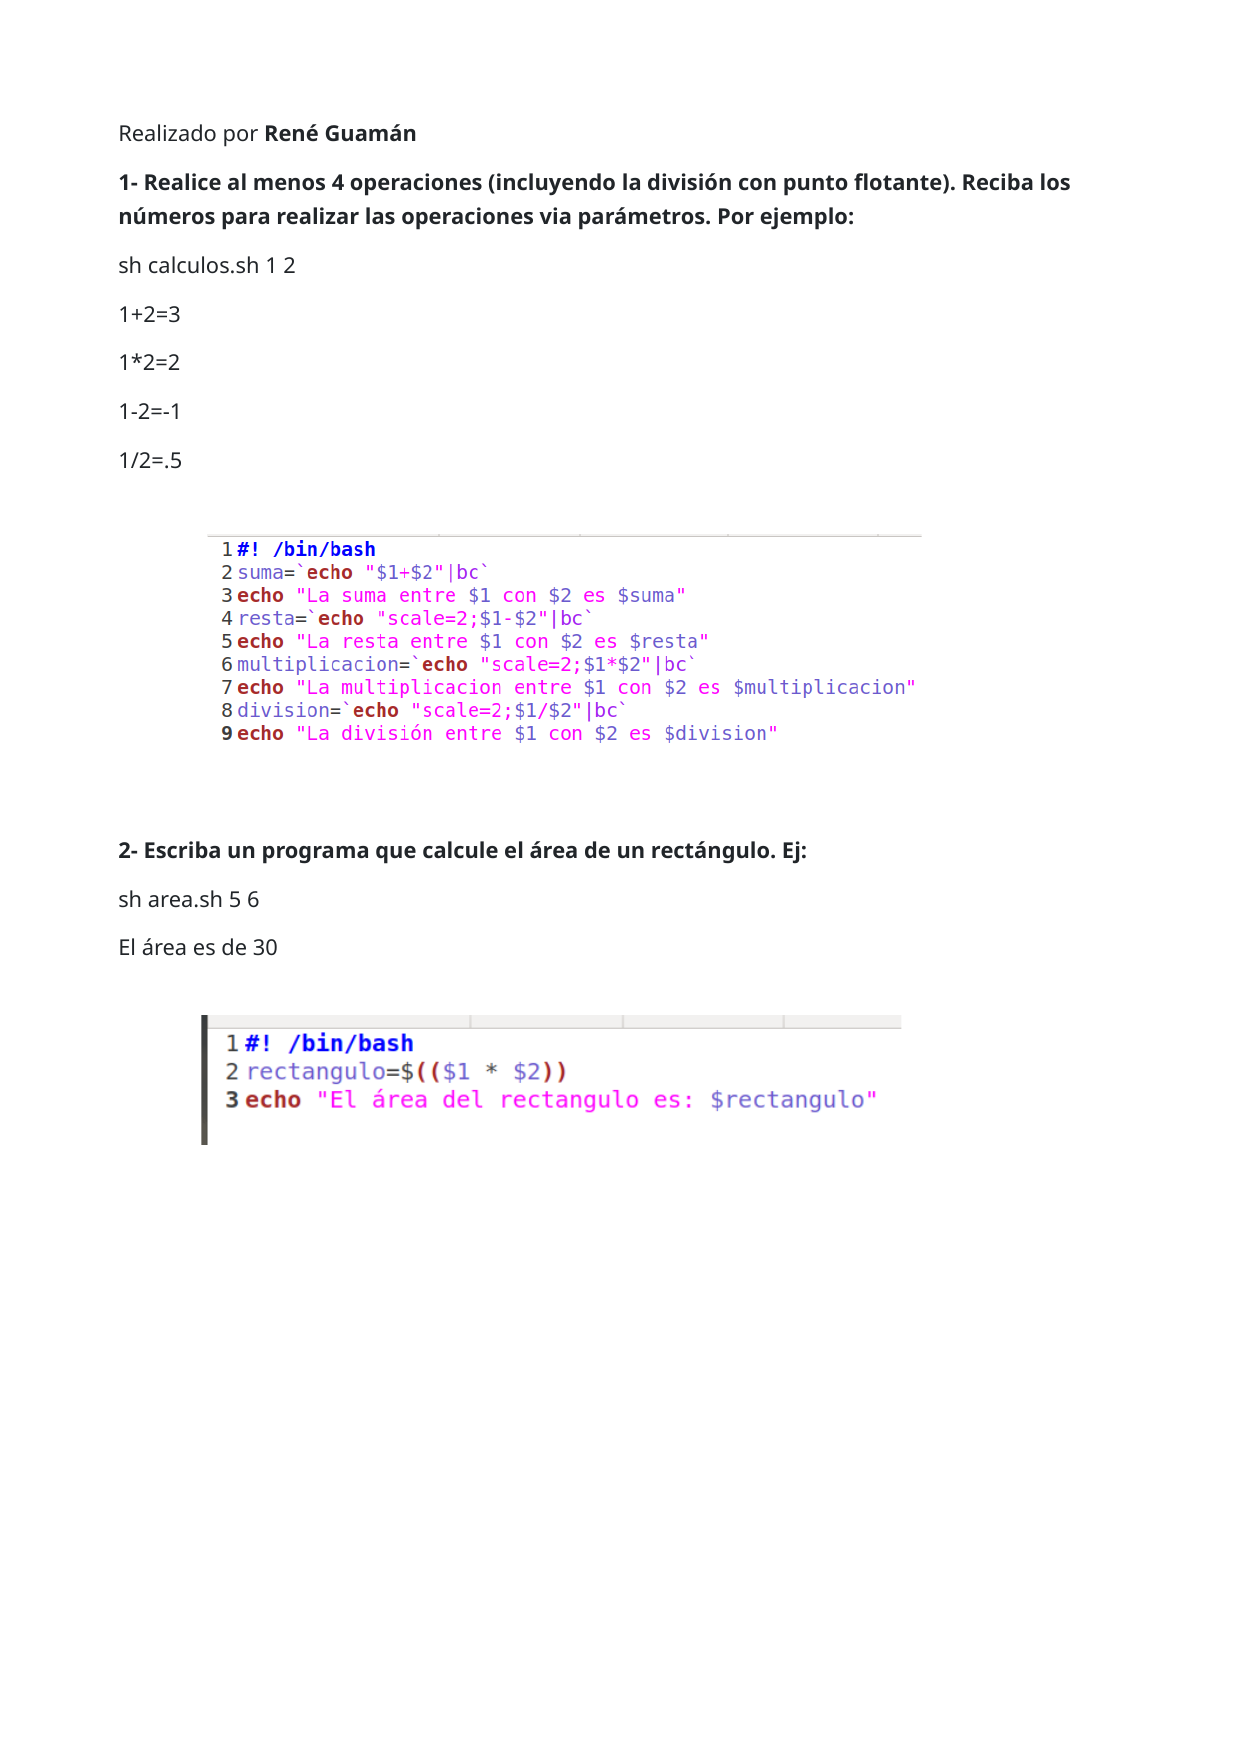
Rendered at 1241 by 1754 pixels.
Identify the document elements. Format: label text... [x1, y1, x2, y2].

text 1-2=-1 [118, 396, 1122, 426]
text 1- Realice al menos 4 operaciones (incluyendo la división con punto flotante). Reciba los números para realizar las operaciones via parámetros. Por ejemplo: [118, 167, 1122, 231]
text sh area.sh 5 6 [118, 883, 1122, 913]
text sh calculos.sh 1 2 [118, 250, 1122, 279]
text El área es de 30 [118, 932, 1122, 962]
picture [207, 534, 653, 758]
text 1*2=2 [118, 347, 1122, 377]
picture [201, 1015, 368, 1096]
text 1+2=3 [118, 298, 1122, 328]
text Realizado por René Guamán [118, 118, 1122, 148]
text 1/2=.5 [118, 445, 1122, 474]
text 2- Escriba un programa que calcule el área de un rectángulo. Ej: [118, 835, 1122, 864]
